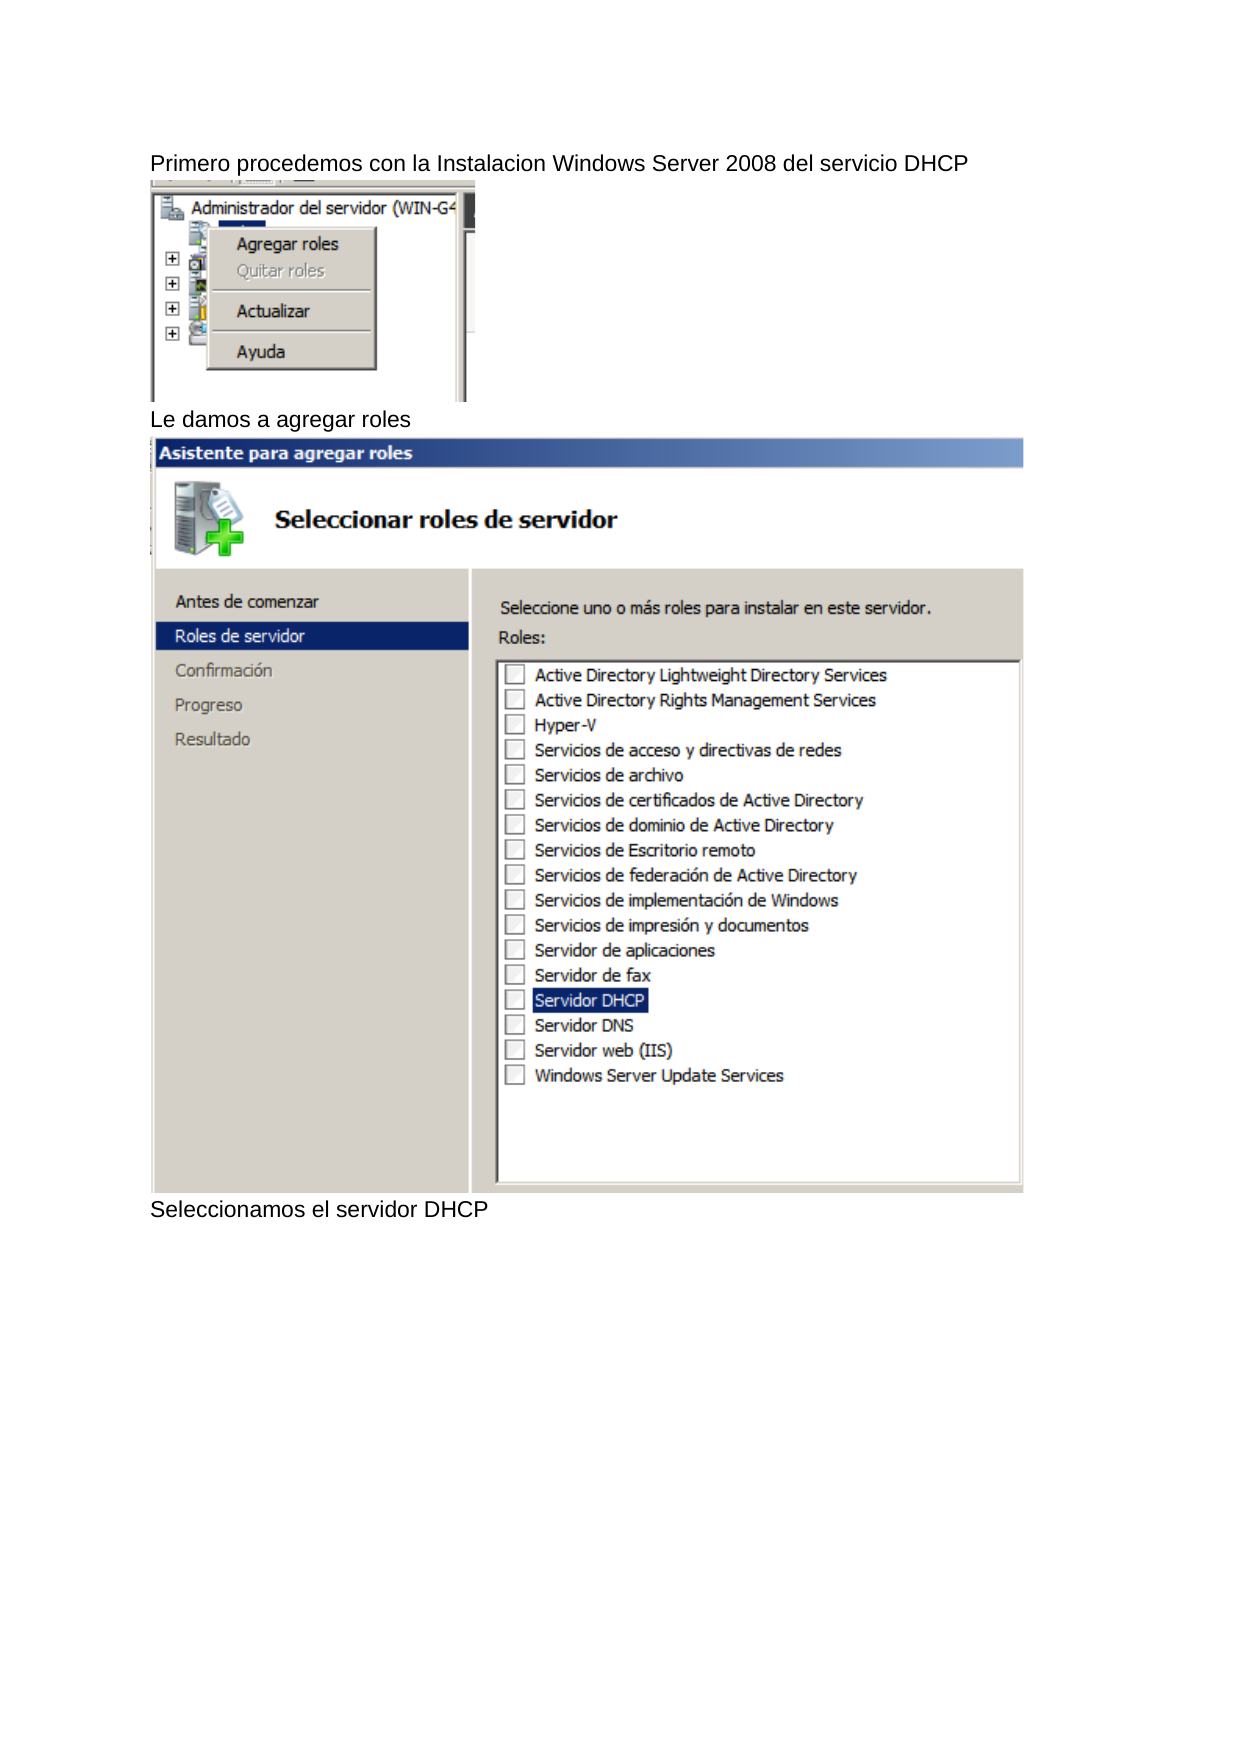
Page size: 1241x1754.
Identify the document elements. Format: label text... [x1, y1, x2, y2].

picture [150, 436, 1024, 1193]
text Le damos a agregar roles [150, 406, 1090, 432]
picture [150, 180, 476, 402]
text Seleccionamos el servidor DHCP [150, 1196, 1090, 1223]
text Primero procedemos con la Instalacion Windows Server 2008 del servicio DHCP [150, 150, 1090, 176]
